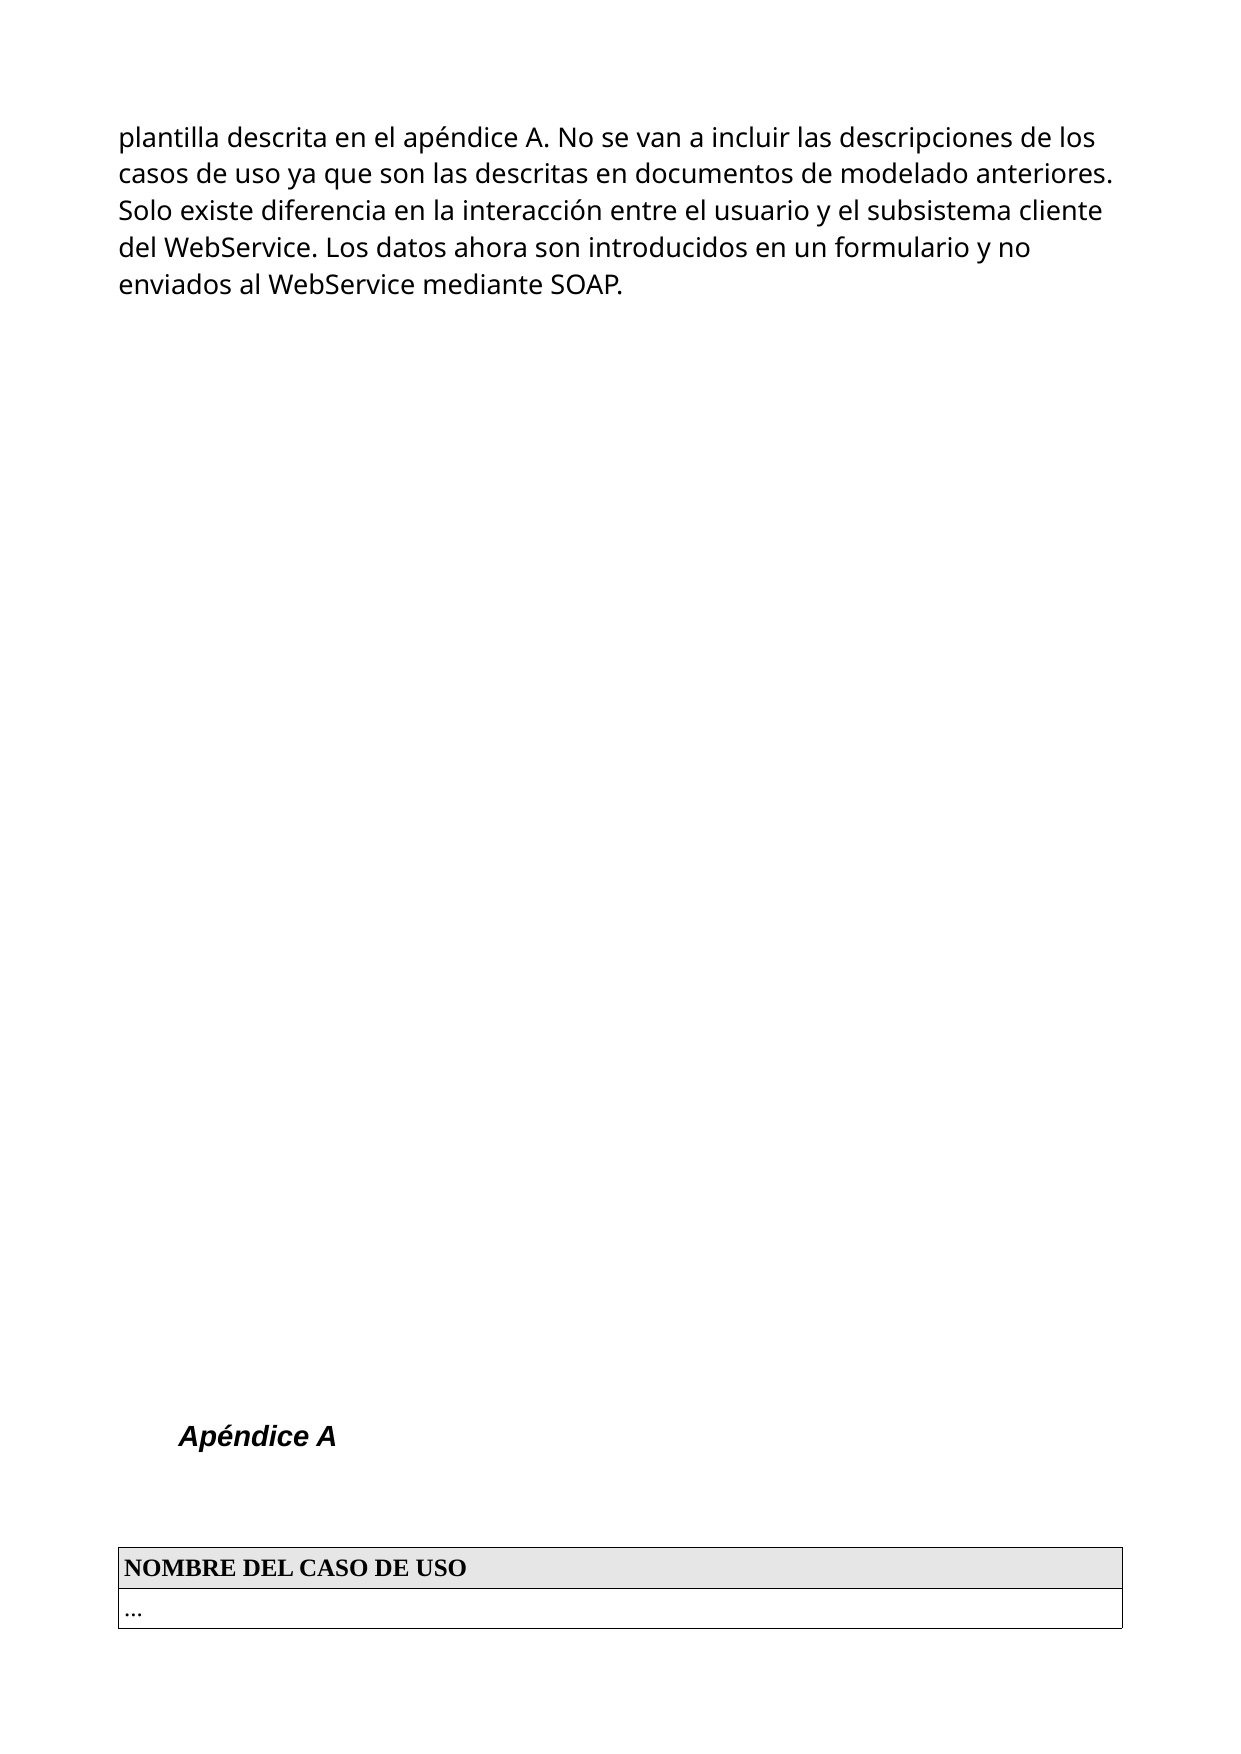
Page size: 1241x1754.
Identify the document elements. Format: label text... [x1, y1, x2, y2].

subtitle Apéndice A [118, 1419, 1122, 1452]
table_cell ... [119, 1589, 1122, 1628]
table_header NOMBRE DEL CASO DE USO [119, 1548, 1122, 1588]
text plantilla descrita en el apéndice A. No se van a incluir las descripciones de los casos de uso ya que son las descritas en documentos de modelado anteriores. Solo existe diferencia en la interacción entre el usuario y el subsistema cliente del WebService. Los datos ahora son introducidos en un formulario y no enviados al WebService mediante SOAP. [118, 118, 1122, 302]
